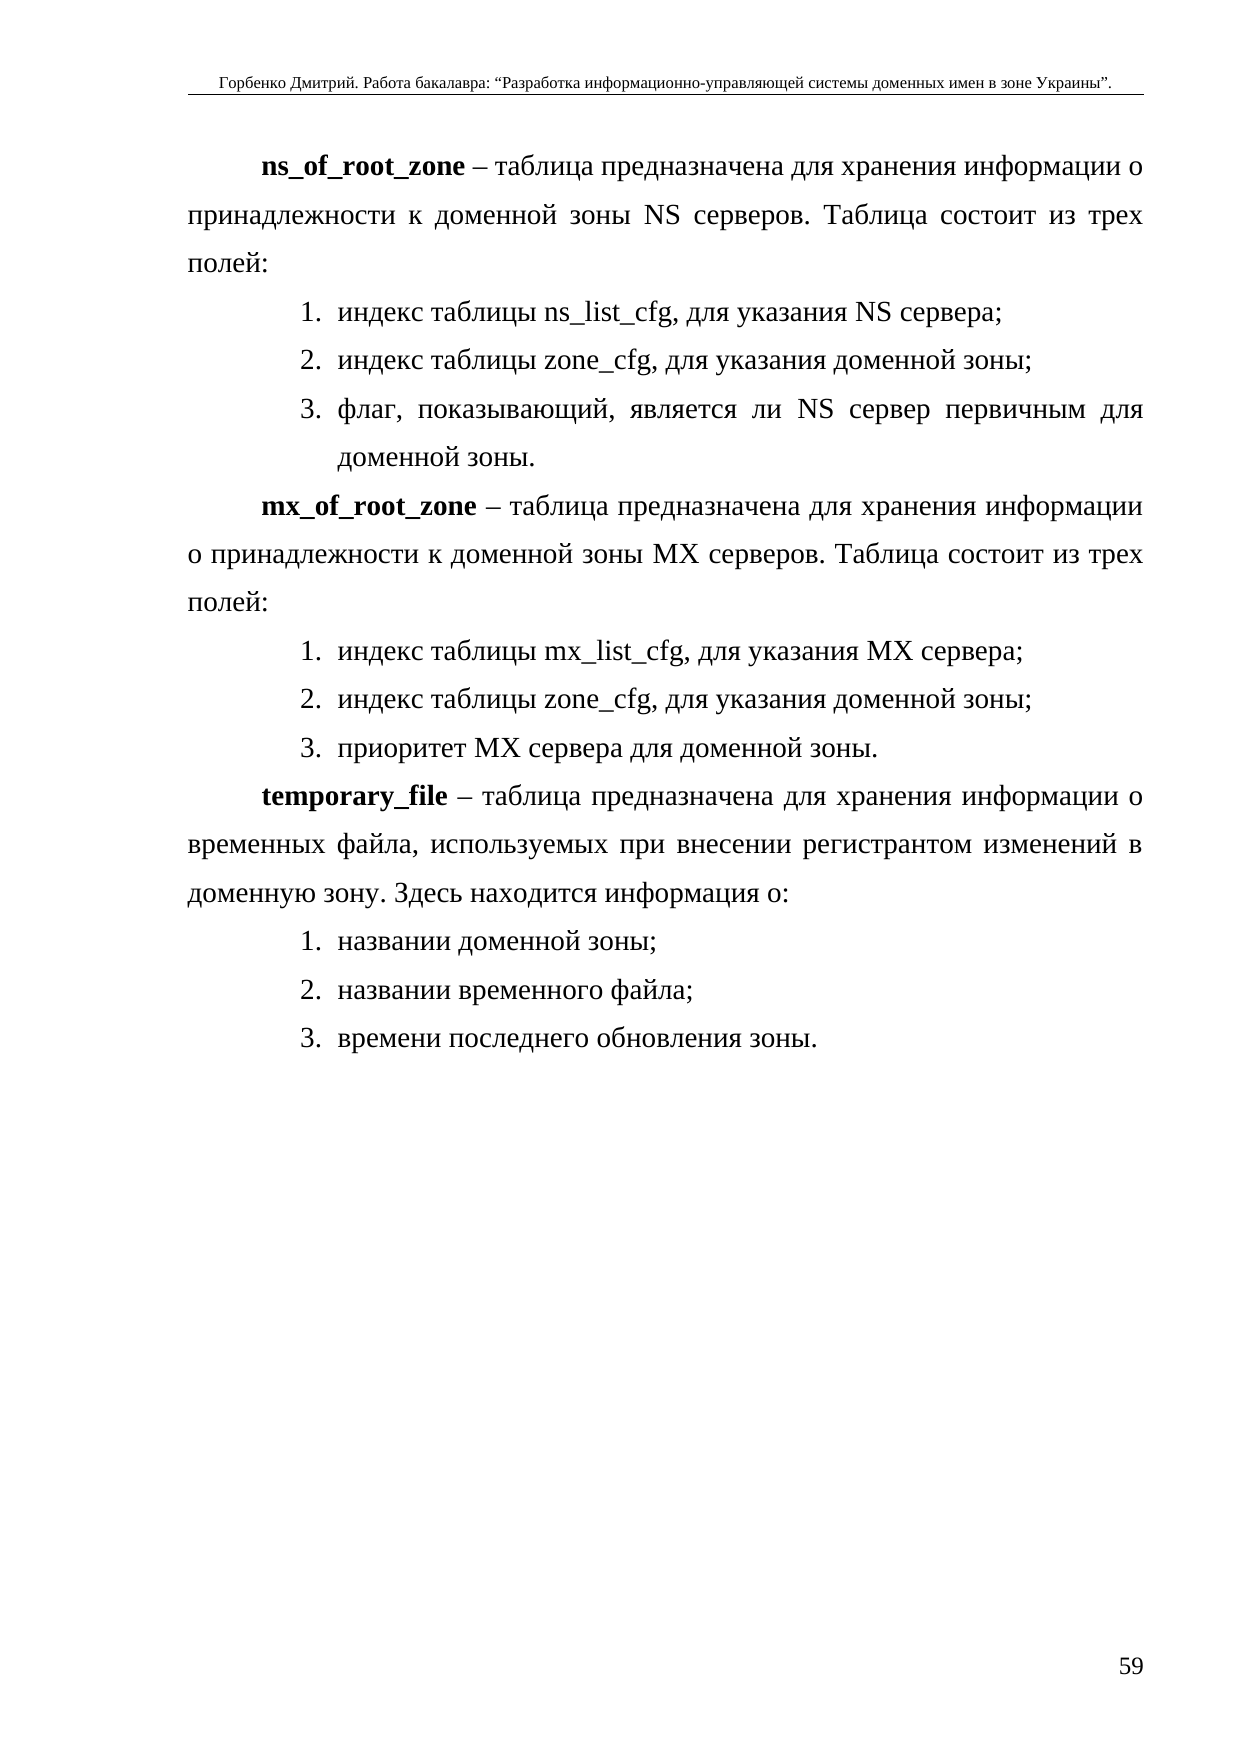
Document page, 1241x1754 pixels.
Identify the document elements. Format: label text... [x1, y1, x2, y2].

list времени последнего обновления зоны. [300, 1022, 1144, 1054]
list индекс таблицы mx_list_cfg, для указания MX сервера; [300, 634, 1144, 666]
list названии временного файла; [300, 973, 1144, 1006]
text temporary_file – таблица предназначена для хранения информации о временных файла, используемых при внесении регистрантом изменений в доменную зону. Здесь находится информация о: [187, 779, 1144, 909]
list индекс таблицы zone_cfg, для указания доменной зоны; [300, 683, 1144, 715]
text ns_of_root_zone – таблица предназначена для хранения информации о принадлежности к доменной зоны NS серверов. Таблица состоит из трех полей: [187, 150, 1144, 279]
list индекс таблицы zone_cfg, для указания доменной зоны; [300, 343, 1144, 376]
text mx_of_root_zone – таблица предназначена для хранения информации о принадлежности к доменной зоны MX серверов. Таблица состоит из трех полей: [187, 489, 1144, 618]
list флаг, показывающий, является ли NS сервер первичным для доменной зоны. [300, 392, 1144, 473]
list названии доменной зоны; [300, 925, 1144, 957]
list индекс таблицы ns_list_cfg, для указания NS сервера; [300, 295, 1144, 327]
list приоритет MX сервера для доменной зоны. [300, 731, 1144, 763]
